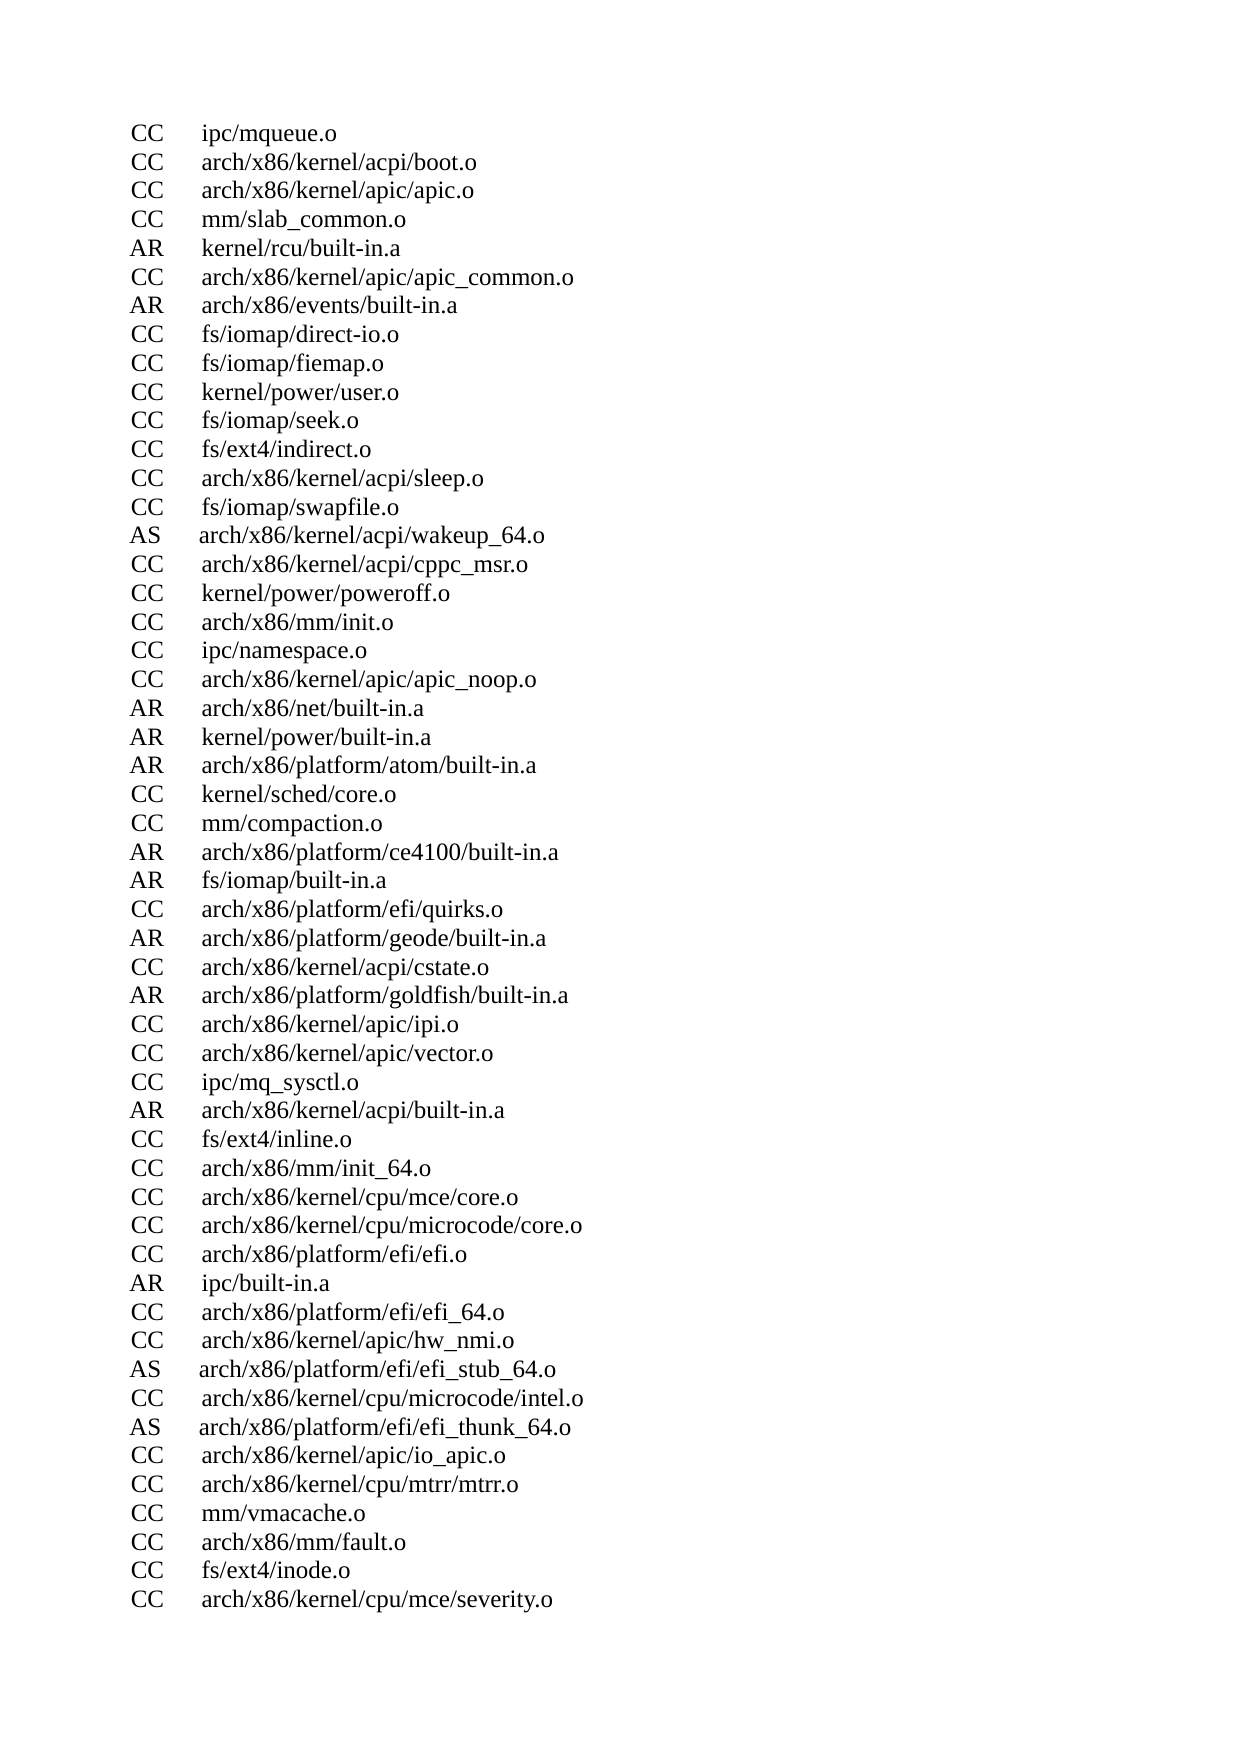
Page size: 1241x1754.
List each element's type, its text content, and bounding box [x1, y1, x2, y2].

text CC arch/x86/platform/efi/efi_64.o [118, 1297, 1122, 1326]
text CC mm/slab_common.o [118, 204, 1122, 233]
text CC arch/x86/kernel/cpu/microcode/core.o [118, 1211, 1122, 1239]
text CC fs/ext4/inode.o [118, 1556, 1122, 1584]
text AR ipc/built-in.a [118, 1268, 1122, 1297]
text CC arch/x86/mm/fault.o [118, 1527, 1122, 1556]
text AR fs/iomap/built-in.a [118, 866, 1122, 894]
text CC fs/ext4/indirect.o [118, 434, 1122, 463]
text CC arch/x86/platform/efi/efi.o [118, 1239, 1122, 1268]
text CC arch/x86/platform/efi/quirks.o [118, 894, 1122, 923]
text CC mm/compaction.o [118, 808, 1122, 837]
text CC fs/iomap/swapfile.o [118, 492, 1122, 521]
text AR arch/x86/kernel/acpi/built-in.a [118, 1096, 1122, 1124]
text AR arch/x86/platform/ce4100/built-in.a [118, 837, 1122, 866]
text AR arch/x86/net/built-in.a [118, 693, 1122, 722]
text CC arch/x86/kernel/apic/apic_common.o [118, 262, 1122, 291]
text CC arch/x86/kernel/apic/ipi.o [118, 1009, 1122, 1038]
text AR arch/x86/events/built-in.a [118, 291, 1122, 319]
text CC mm/vmacache.o [118, 1498, 1122, 1527]
text CC fs/iomap/fiemap.o [118, 348, 1122, 377]
text AS arch/x86/kernel/acpi/wakeup_64.o [118, 521, 1122, 549]
text CC arch/x86/kernel/apic/hw_nmi.o [118, 1326, 1122, 1354]
text CC arch/x86/kernel/apic/apic.o [118, 176, 1122, 204]
text CC arch/x86/kernel/apic/io_apic.o [118, 1441, 1122, 1469]
text CC arch/x86/kernel/cpu/microcode/intel.o [118, 1383, 1122, 1412]
text CC arch/x86/kernel/acpi/cppc_msr.o [118, 549, 1122, 578]
text AS arch/x86/platform/efi/efi_thunk_64.o [118, 1412, 1122, 1441]
text CC fs/iomap/direct-io.o [118, 319, 1122, 348]
text AR arch/x86/platform/atom/built-in.a [118, 751, 1122, 779]
text CC fs/ext4/inline.o [118, 1124, 1122, 1153]
text CC kernel/sched/core.o [118, 779, 1122, 808]
text CC ipc/mqueue.o [118, 118, 1122, 147]
text CC kernel/power/user.o [118, 377, 1122, 406]
text CC arch/x86/kernel/apic/vector.o [118, 1038, 1122, 1067]
text CC arch/x86/mm/init_64.o [118, 1153, 1122, 1182]
text CC arch/x86/mm/init.o [118, 607, 1122, 636]
text CC arch/x86/kernel/cpu/mtrr/mtrr.o [118, 1469, 1122, 1498]
text CC fs/iomap/seek.o [118, 406, 1122, 434]
text CC kernel/power/poweroff.o [118, 578, 1122, 607]
text CC arch/x86/kernel/cpu/mce/core.o [118, 1182, 1122, 1211]
text CC arch/x86/kernel/acpi/sleep.o [118, 463, 1122, 492]
text CC arch/x86/kernel/acpi/cstate.o [118, 952, 1122, 981]
text AR kernel/rcu/built-in.a [118, 233, 1122, 262]
text CC arch/x86/kernel/cpu/mce/severity.o [118, 1584, 1122, 1613]
text AR kernel/power/built-in.a [118, 722, 1122, 751]
text CC arch/x86/kernel/apic/apic_noop.o [118, 664, 1122, 693]
text AR arch/x86/platform/geode/built-in.a [118, 923, 1122, 952]
text CC ipc/mq_sysctl.o [118, 1067, 1122, 1096]
text CC arch/x86/kernel/acpi/boot.o [118, 147, 1122, 176]
text CC ipc/namespace.o [118, 636, 1122, 664]
text AR arch/x86/platform/goldfish/built-in.a [118, 981, 1122, 1009]
text AS arch/x86/platform/efi/efi_stub_64.o [118, 1354, 1122, 1383]
